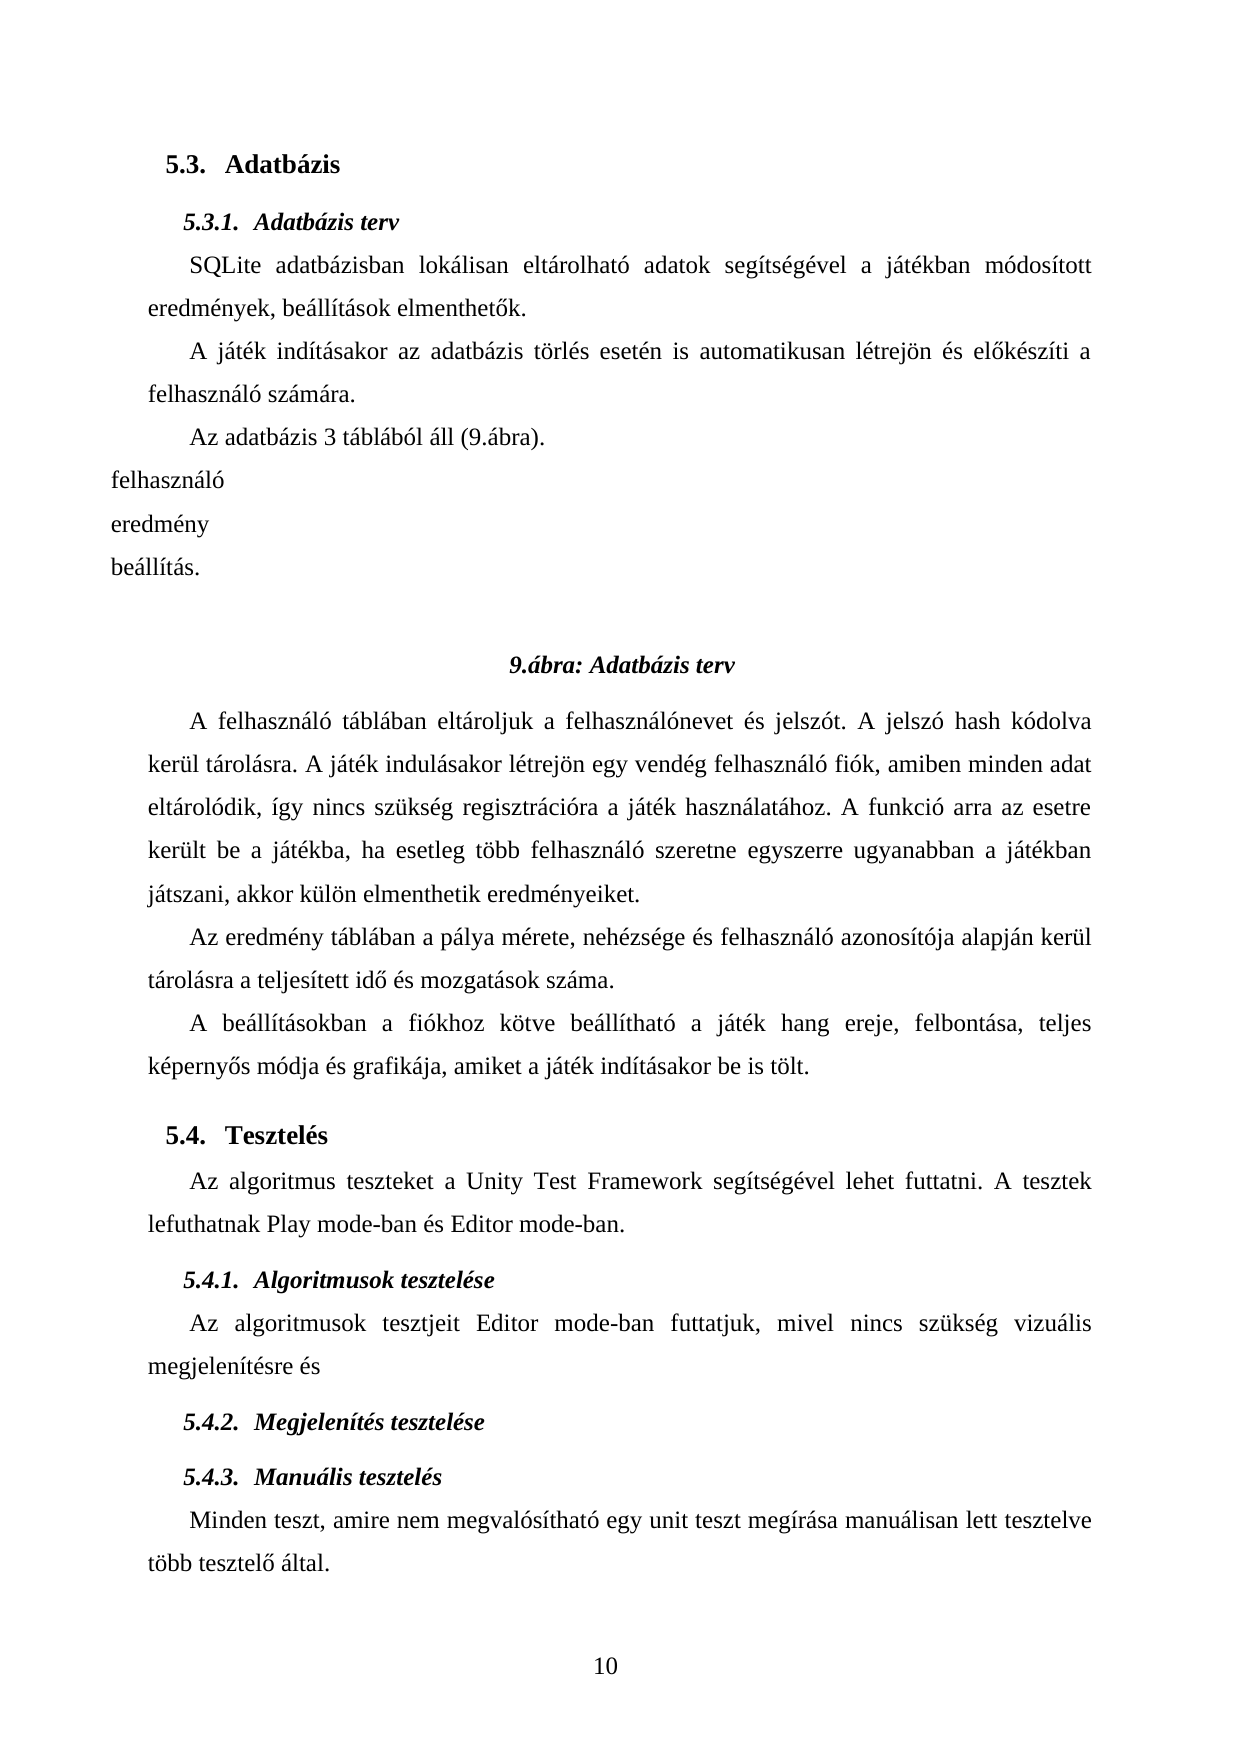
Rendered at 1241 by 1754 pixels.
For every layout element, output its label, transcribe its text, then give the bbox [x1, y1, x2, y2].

text eredmény [111, 509, 1092, 537]
text A felhasználó táblában eltároljuk a felhasználónevet és jelszót. A jelszó hash kódolva kerül tárolásra. A játék indulásakor létrejön egy vendég felhasználó fiók, amiben minden adat eltárolódik, így nincs szükség regisztrációra a játék használatához. A funkció arra az esetre került be a játékba, ha esetleg több felhasználó szeretne egyszerre ugyanabban a játékban játszani, akkor külön elmenthetik eredményeiket. [148, 706, 1092, 907]
text 9.ábra: Adatbázis terv [148, 651, 1092, 679]
text Az eredmény táblában a pálya mérete, nehézsége és felhasználó azonosítója alapján kerül tárolásra a teljesített idő és mozgatások száma. [148, 922, 1092, 994]
text A beállításokban a fiókhoz kötve beállítható a játék hang ereje, felbontása, teljes képernyős módja és grafikája, amiket a játék indításakor be is tölt. [148, 1008, 1092, 1080]
text A játék indításakor az adatbázis törlés esetén is automatikusan létrejön és előkészíti a felhasználó számára. [148, 336, 1092, 408]
text felhasználó [111, 466, 1092, 494]
subtitle Manuális tesztelés [183, 1462, 1092, 1491]
text Az algoritmusok tesztjeit Editor mode-ban futtatjuk, mivel nincs szükség vizuális megjelenítésre és [148, 1308, 1092, 1380]
subtitle Algoritmusok tesztelése [183, 1265, 1092, 1293]
subtitle Adatbázis [165, 148, 1092, 179]
subtitle Tesztelés [165, 1119, 1092, 1151]
text Minden teszt, amire nem megvalósítható egy unit teszt megírása manuálisan lett tesztelve több tesztelő által. [148, 1505, 1092, 1577]
text beállítás. [111, 552, 1092, 581]
text Az algoritmus teszteket a Unity Test Framework segítségével lehet futtatni. A tesztek lefuthatnak Play mode-ban és Editor mode-ban. [148, 1166, 1092, 1238]
text Az adatbázis 3 táblából áll (9.ábra). [148, 422, 1092, 451]
subtitle Megjelenítés tesztelése [183, 1407, 1092, 1435]
text SQLite adatbázisban lokálisan eltárolható adatok segítségével a játékban módosított eredmények, beállítások elmenthetők. [148, 250, 1092, 322]
subtitle Adatbázis terv [183, 207, 1092, 236]
